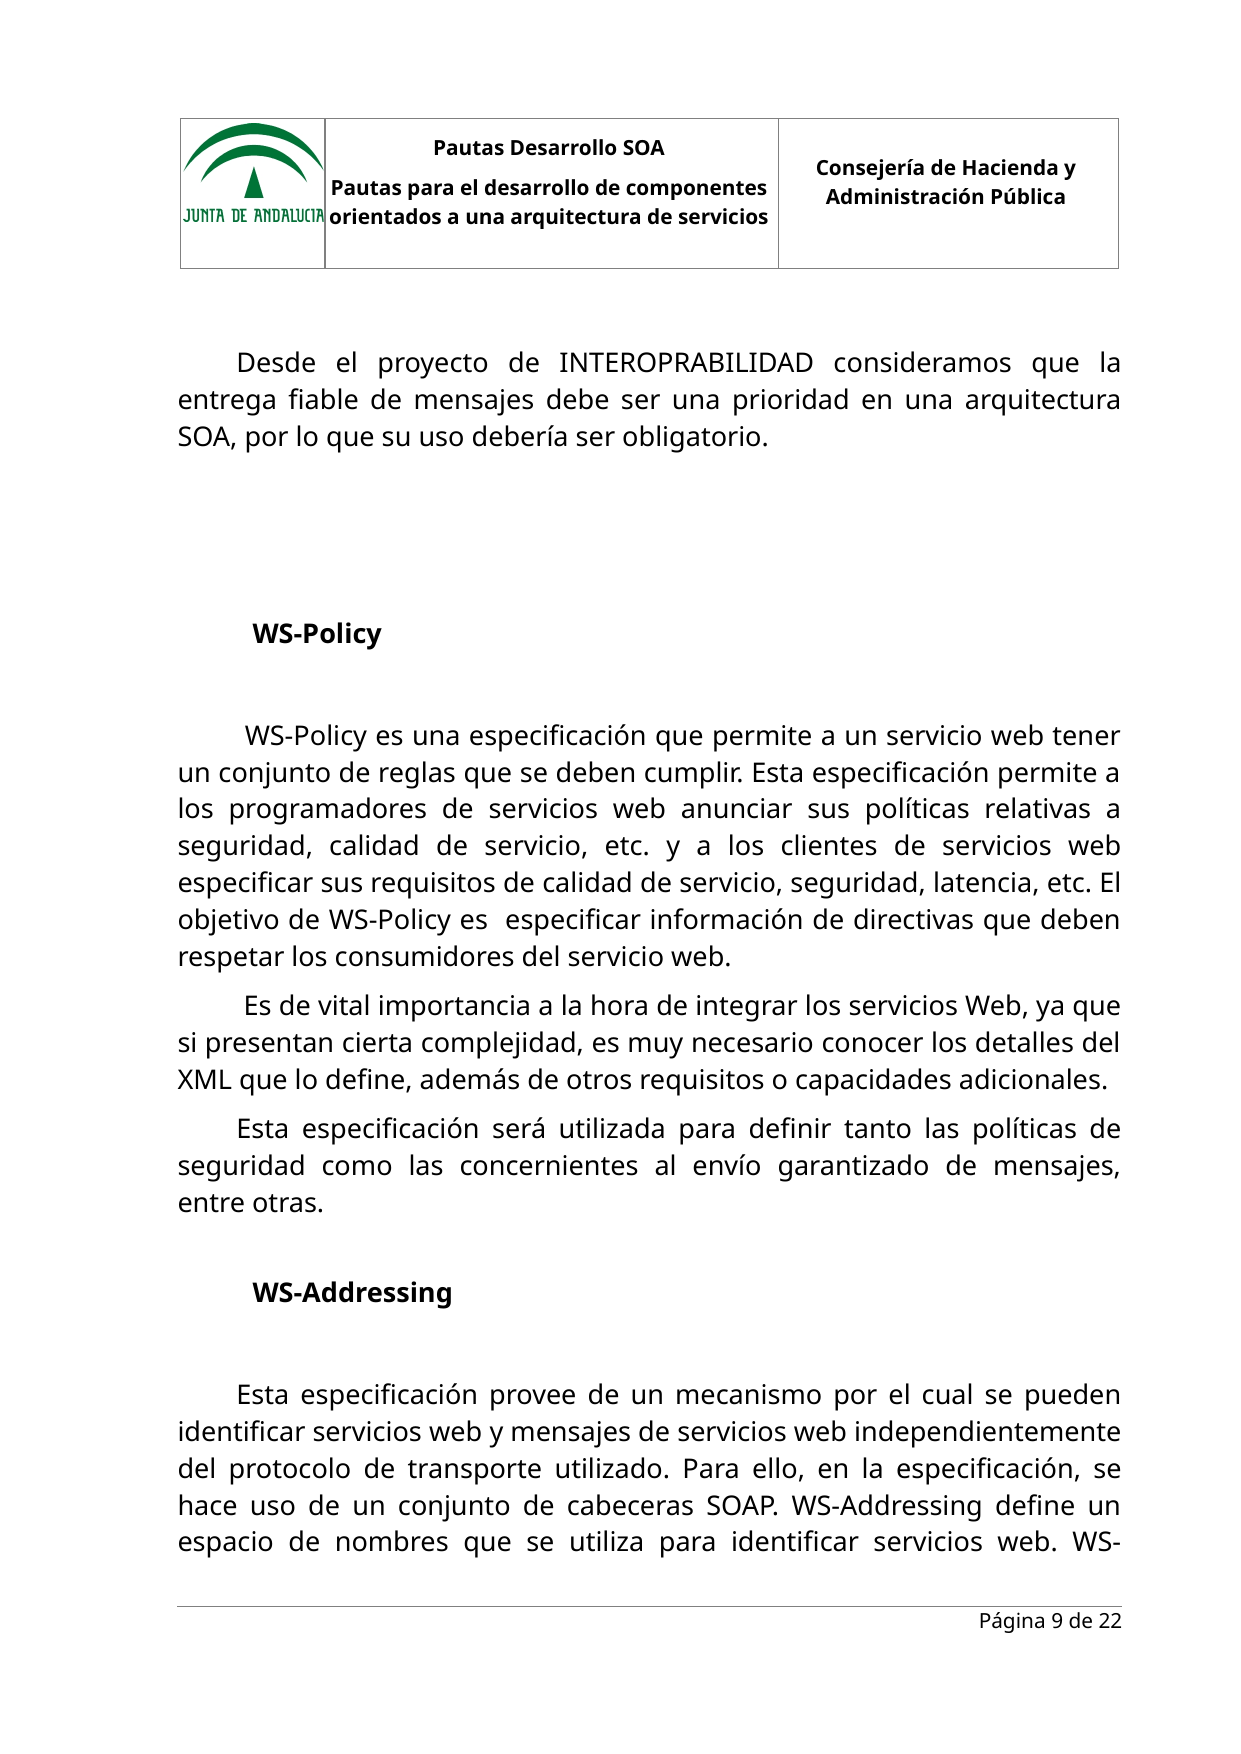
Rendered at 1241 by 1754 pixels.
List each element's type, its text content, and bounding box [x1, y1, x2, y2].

text Esta especificación provee de un mecanismo por el cual se pueden identificar servicios web y mensajes de servicios web independientemente del protocolo de transporte utilizado. Para ello, en la especificación, se hace uso de un conjunto de cabeceras SOAP. WS-Addressing define un espacio de nombres que se utiliza para identificar servicios web. WS- [177, 1375, 1122, 1560]
picture [183, 123, 324, 222]
text Desde el proyecto de INTEROPRABILIDAD consideramos que la entrega fiable de mensajes debe ser una prioridad en una arquitectura SOA, por lo que su uso debería ser obligatorio. [177, 343, 1122, 454]
text Esta especificación será utilizada para definir tanto las políticas de seguridad como las concernientes al envío garantizado de mensajes, entre otras. [177, 1110, 1122, 1221]
text WS-Policy es una especificación que permite a un servicio web tener un conjunto de reglas que se deben cumplir. Esta especificación permite a los programadores de servicios web anunciar sus políticas relativas a seguridad, calidad de servicio, etc. y a los clientes de servicios web especificar sus requisitos de calidad de servicio, seguridad, latencia, etc. El objetivo de WS-Policy es especificar información de directivas que deben respetar los consumidores del servicio web. [177, 716, 1122, 974]
subtitle WS-Policy [102, 615, 1122, 652]
text Es de vital importancia a la hora de integrar los servicios Web, ya que si presentan cierta complejidad, es muy necesario conocer los detalles del XML que lo define, además de otros requisitos o capacidades adicionales. [177, 987, 1122, 1097]
subtitle WS-Addressing [102, 1274, 1122, 1311]
